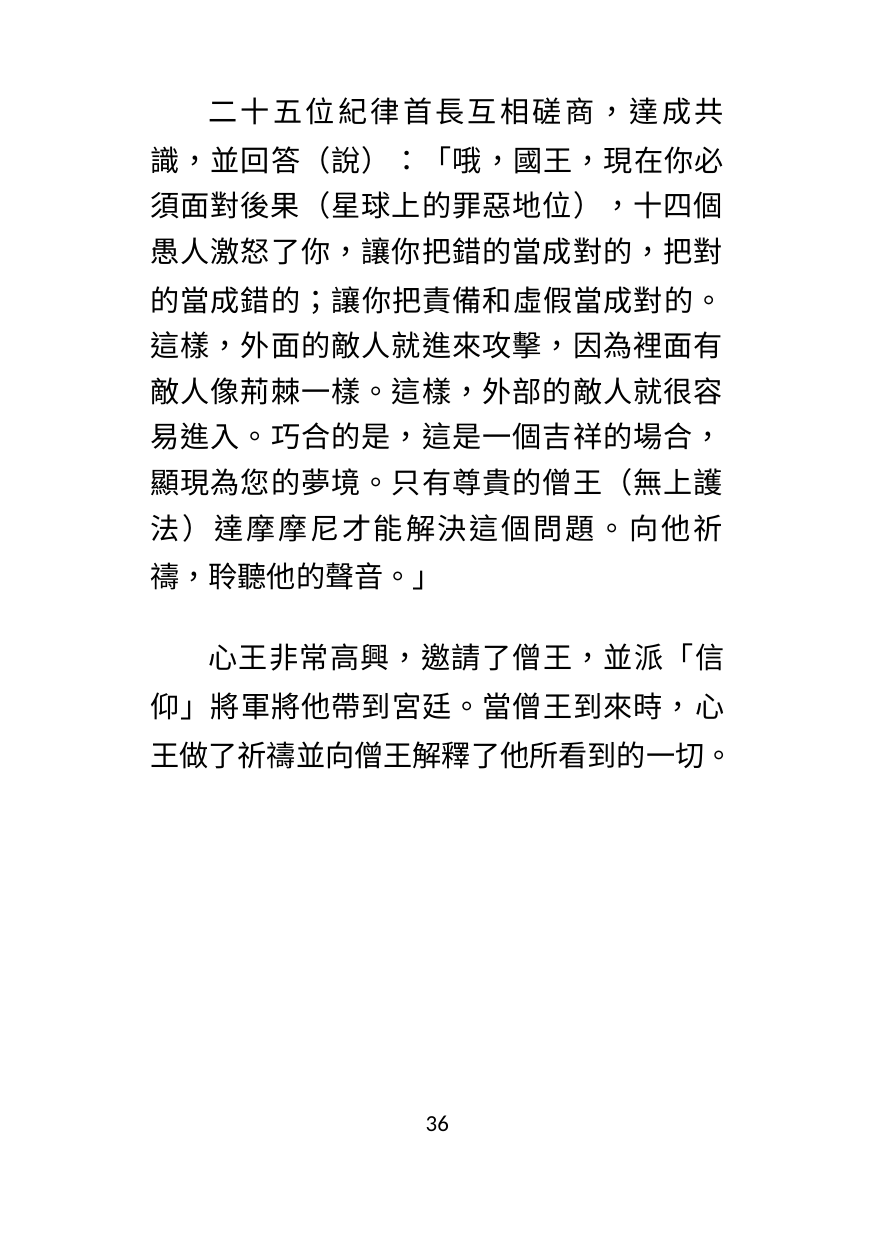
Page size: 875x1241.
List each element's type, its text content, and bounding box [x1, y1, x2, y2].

text 二十五位紀律首長互相磋商，達成共識，並回答（說）：「哦，國王，現在你必須面對後果（星球上的罪惡地位），十四個愚人激怒了你，讓你把錯的當成對的，把對的當成錯的；讓你把責備和虛假當成對的。這樣，外面的敵人就進來攻擊，因為裡面有敵人像荊棘一樣。這樣，外部的敵人就很容易進入。巧合的是，這是一個吉祥的場合，顯現為您的夢境。只有尊貴的僧王（無上護法）達摩摩尼才能解決這個問題。向他祈禱，聆聽他的聲音。」 [150, 88, 724, 596]
text 心王非常高興，邀請了僧王，並派「信仰」將軍將他帶到宮廷。當僧王到來時，心王做了祈禱並向僧王解釋了他所看到的一切。 [150, 635, 724, 774]
